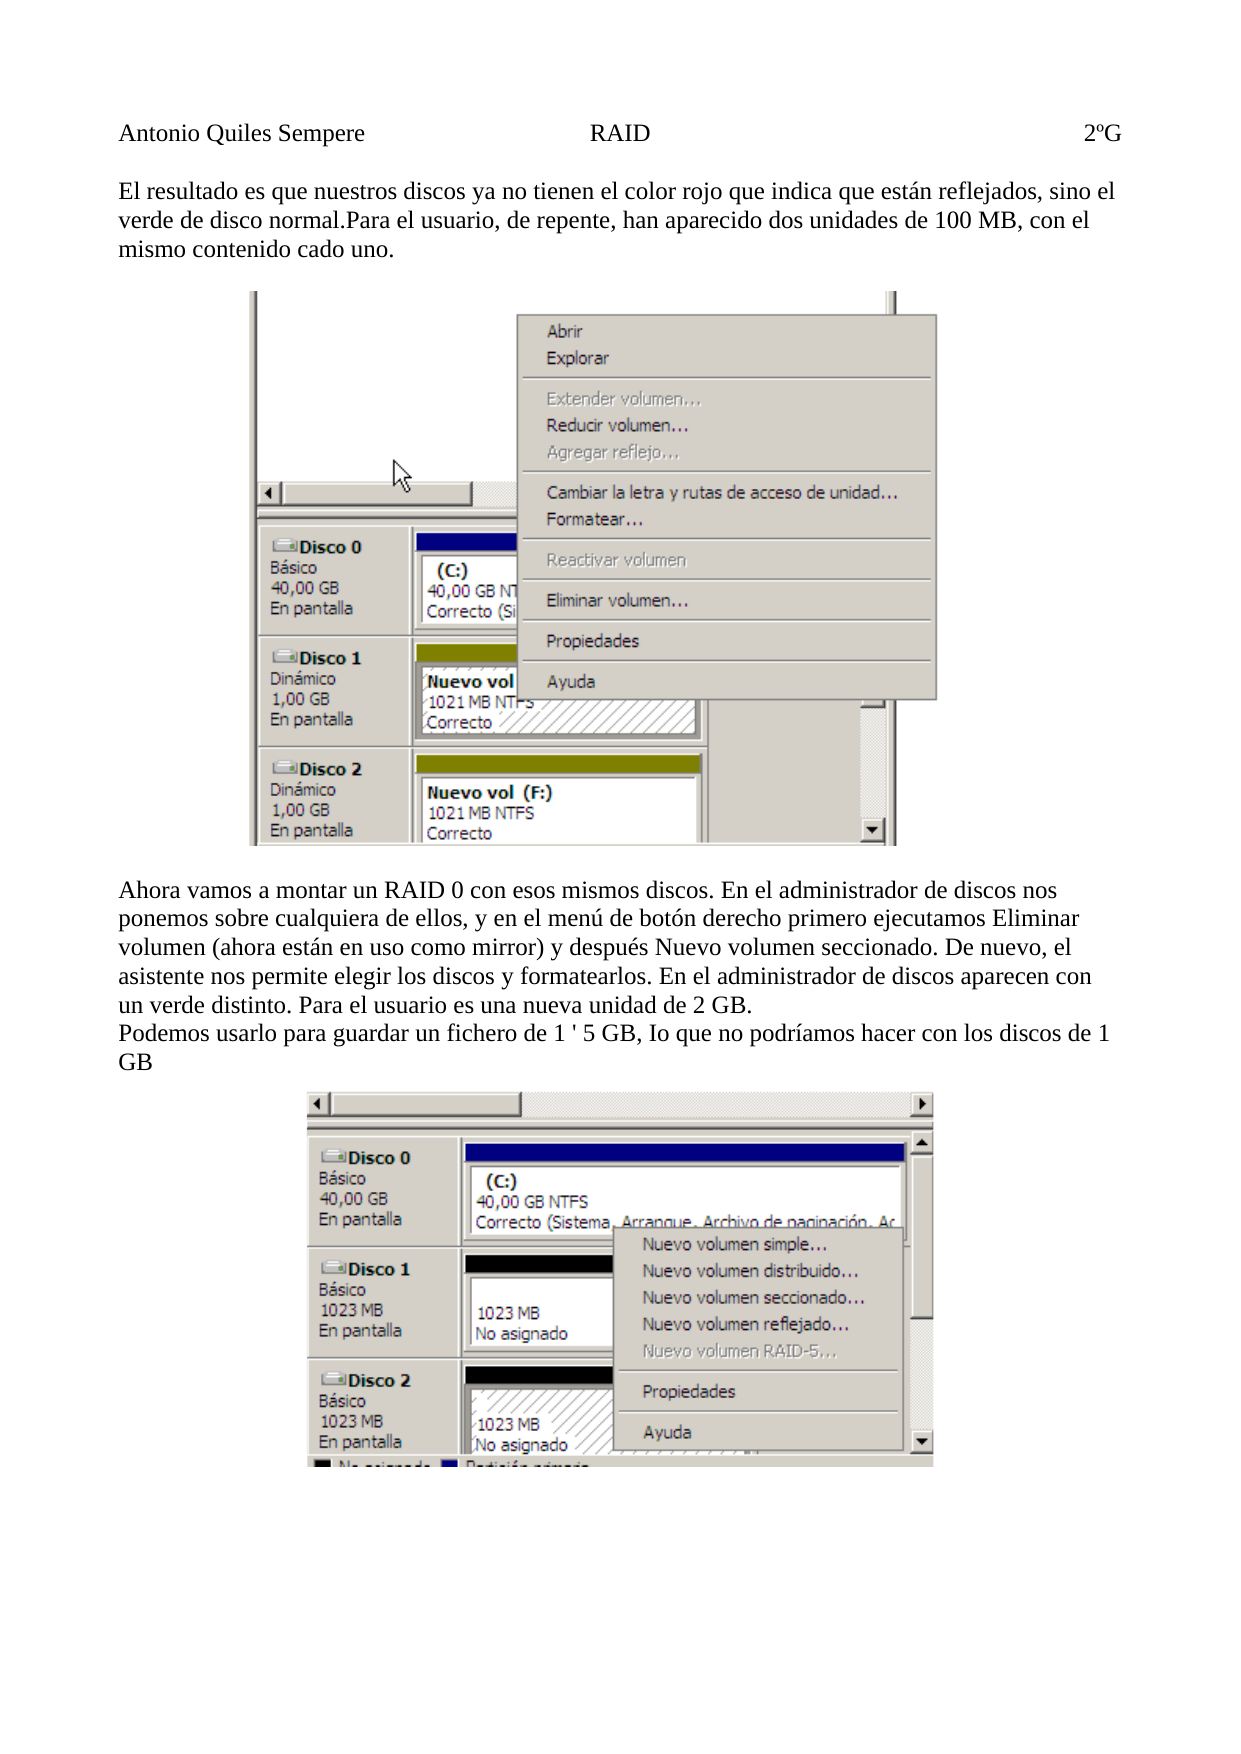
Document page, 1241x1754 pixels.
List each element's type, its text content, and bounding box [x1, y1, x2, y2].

text Ahora vamos a montar un RAID 0 con esos mismos discos. En el administrador de discos nos ponemos sobre cualquiera de ellos, y en el menú de botón derecho primero ejecutamos Eliminar volumen (ahora están en uso como mirror) y después Nuevo volumen seccionado. De nuevo, el asistente nos permite elegir los discos y formatearlos. En el administrador de discos aparecen con un verde distinto. Para el usuario es una nueva unidad de 2 GB. [118, 875, 1122, 1018]
picture [248, 291, 992, 846]
picture [306, 1076, 934, 1467]
text El resultado es que nuestros discos ya no tienen el color rojo que indica que están reflejados, sino el verde de disco normal.Para el usuario, de repente, han aparecido dos unidades de 100 MB, con el mismo contenido cado uno. [118, 176, 1122, 263]
text Podemos usarlo para guardar un fichero de 1 ' 5 GB, Io que no podríamos hacer con los discos de 1 GB [118, 1018, 1122, 1076]
